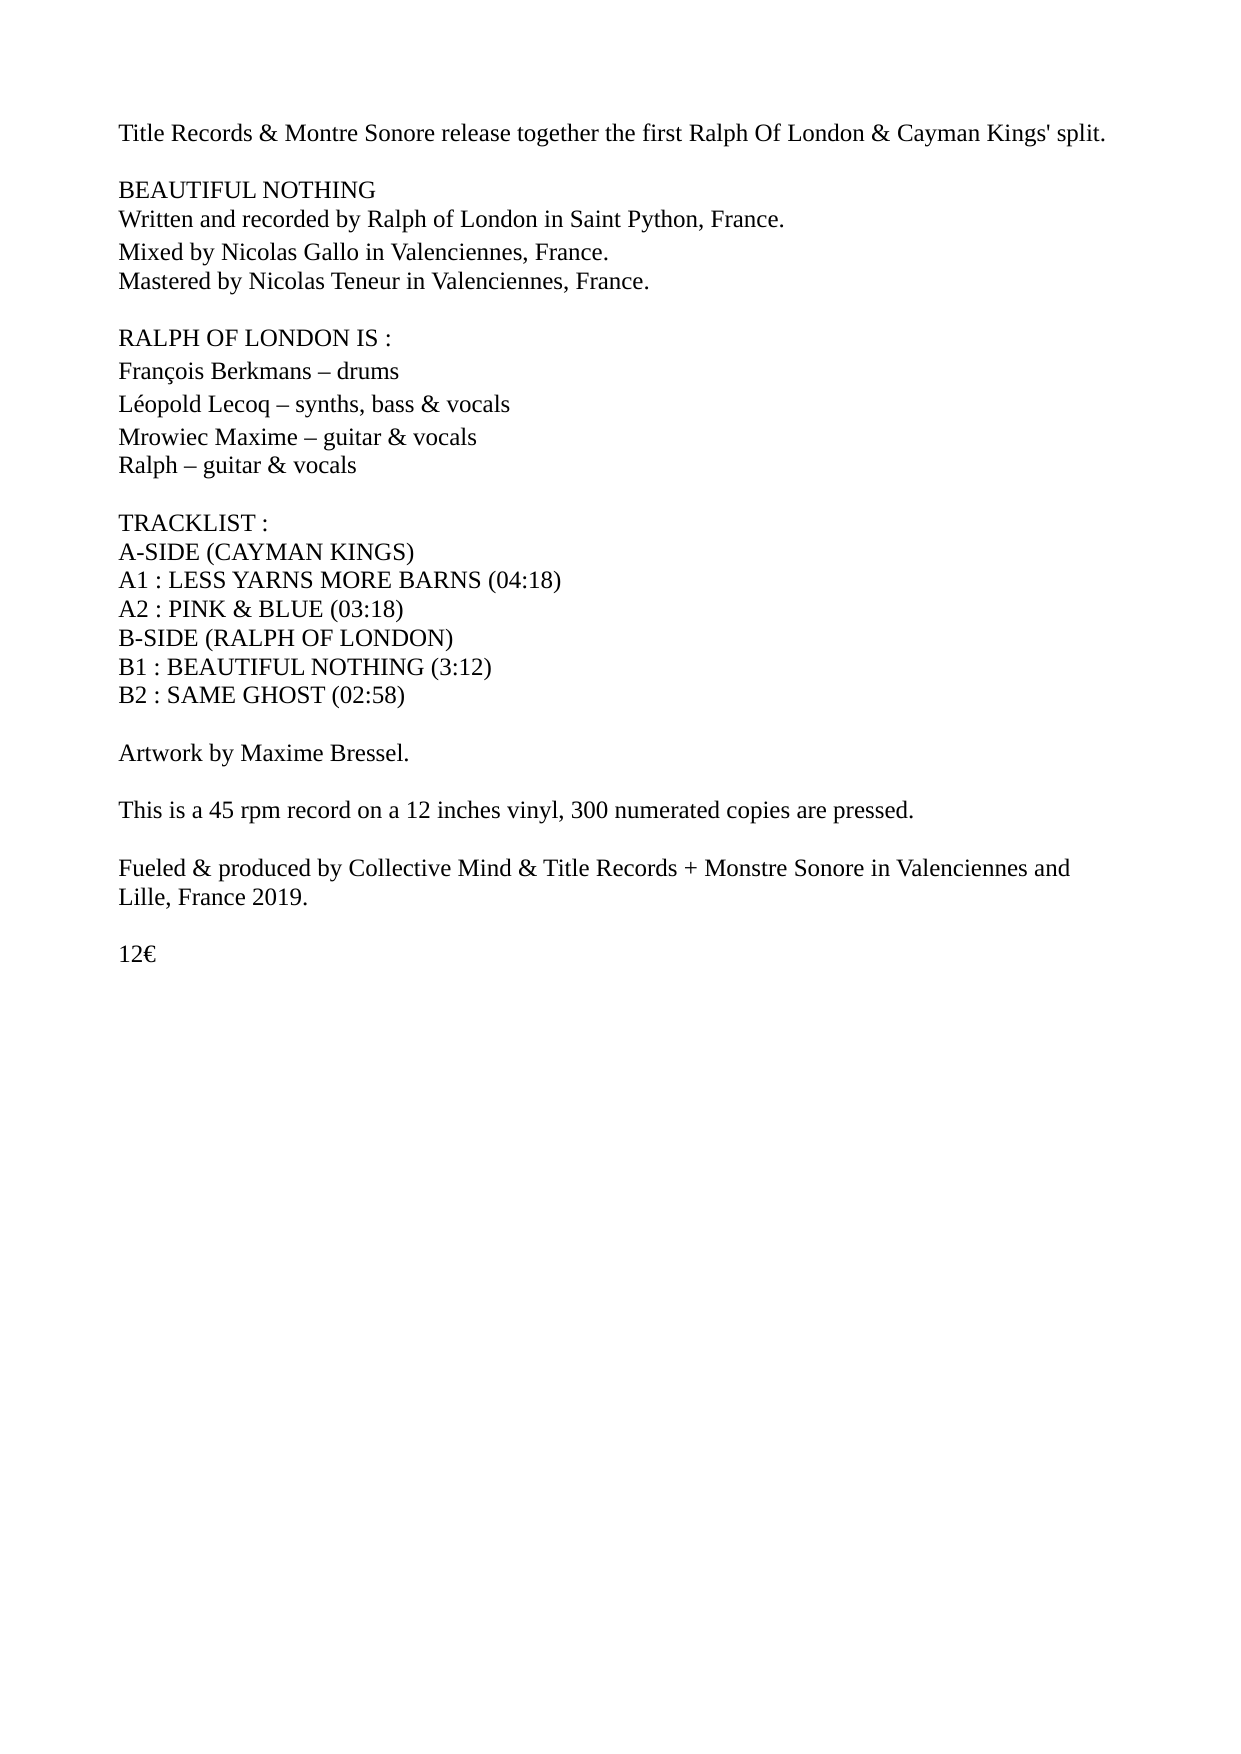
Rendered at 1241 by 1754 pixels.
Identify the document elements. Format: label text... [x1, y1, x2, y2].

text Ralph – guitar & vocals [118, 451, 1122, 508]
text A-SIDE (CAYMAN KINGS) [118, 537, 1122, 566]
text Mixed by Nicolas Gallo in Valenciennes, France. [118, 233, 1122, 266]
text B2 : SAME GHOST (02:58) Artwork by Maxime Bressel. [118, 681, 1122, 796]
text B-SIDE (RALPH OF LONDON) [118, 623, 1122, 652]
text This is a 45 rpm record on a 12 inches vinyl, 300 numerated copies are pressed. Fueled & produced by Collective Mind & Title Records + Monstre Sonore in Valenciennes and Lille, France 2019. 12€ [118, 796, 1122, 968]
text TRACKLIST : [118, 508, 1122, 537]
text A1 : LESS YARNS MORE BARNS (04:18) [118, 566, 1122, 594]
text Léopold Lecoq – synths, bass & vocals [118, 385, 1122, 418]
text B1 : BEAUTIFUL NOTHING (3:12) [118, 652, 1122, 681]
text Mrowiec Maxime – guitar & vocals [118, 418, 1122, 451]
text François Berkmans – drums [118, 352, 1122, 385]
text A2 : PINK & BLUE (03:18) [118, 594, 1122, 623]
text Title Records & Montre Sonore release together the first Ralph Of London & Cayman Kings' split. BEAUTIFUL NOTHING Written and recorded by Ralph of London in Saint Python, France. [118, 118, 1122, 233]
text Mastered by Nicolas Teneur in Valenciennes, France. RALPH OF LONDON IS : [118, 266, 1122, 352]
